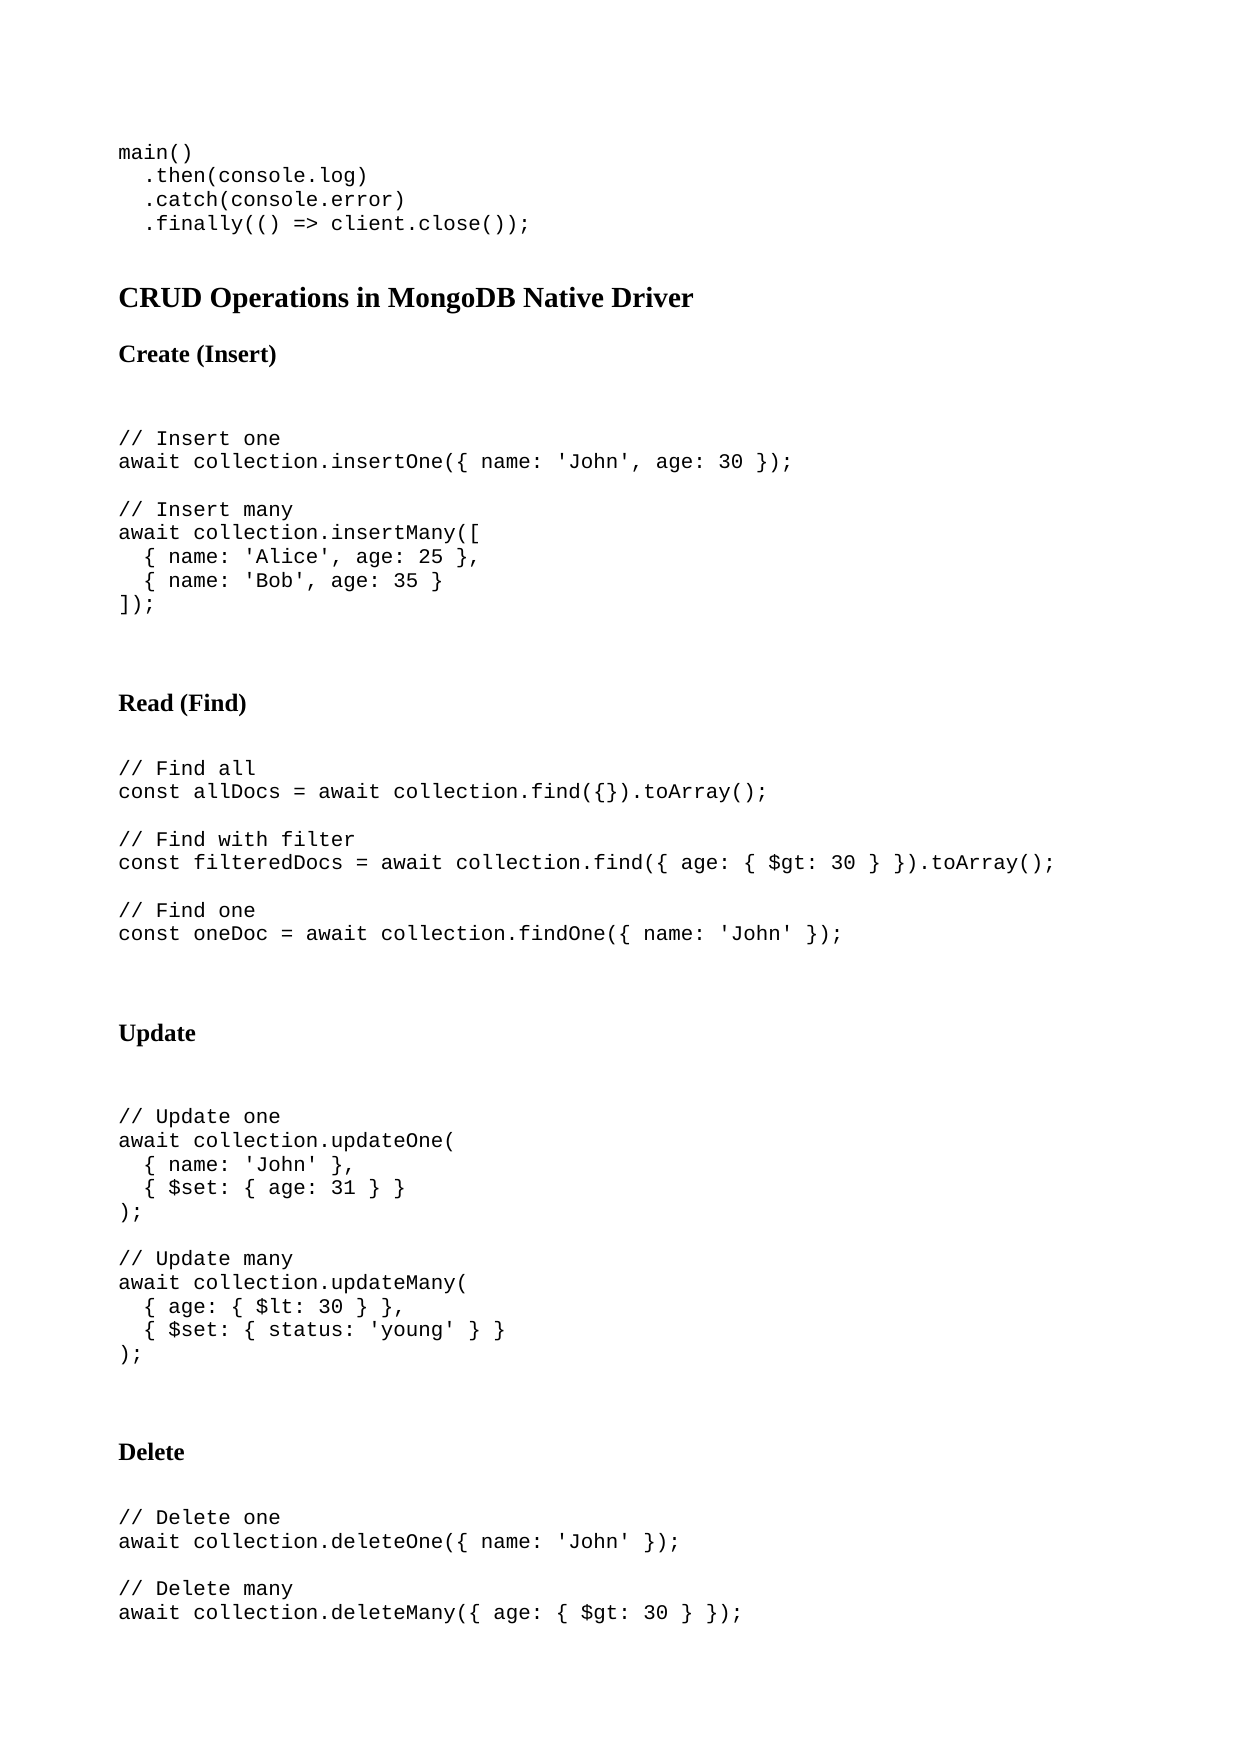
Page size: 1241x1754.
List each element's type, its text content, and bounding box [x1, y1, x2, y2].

subtitle Read (Find) [118, 688, 1122, 716]
text { name: 'Bob', age: 35 } [118, 570, 1122, 593]
subtitle CRUD Operations in MongoDB Native Driver [118, 280, 1122, 314]
text const filteredDocs = await collection.find({ age: { $gt: 30 } }).toArray(); [118, 852, 1122, 876]
subtitle Update [118, 1018, 1122, 1046]
text { name: 'John' }, [118, 1154, 1122, 1177]
text .finally(() => client.close()); [118, 213, 1122, 236]
text // Delete many [118, 1578, 1122, 1602]
text // Insert many [118, 499, 1122, 522]
text main() [118, 142, 1122, 165]
text // Update many [118, 1248, 1122, 1272]
text // Delete one [118, 1507, 1122, 1531]
text .then(console.log) [118, 165, 1122, 189]
text // Find all [118, 758, 1122, 781]
text { $set: { age: 31 } } [118, 1177, 1122, 1201]
text await collection.updateOne( [118, 1130, 1122, 1154]
text // Update one [118, 1106, 1122, 1130]
text // Find with filter [118, 829, 1122, 852]
subtitle Delete [118, 1437, 1122, 1466]
text { age: { $lt: 30 } }, [118, 1296, 1122, 1319]
text ]); [118, 593, 1122, 617]
text ); [118, 1343, 1122, 1367]
text // Insert one [118, 428, 1122, 451]
text // Find one [118, 899, 1122, 923]
text { name: 'Alice', age: 25 }, [118, 546, 1122, 570]
subtitle Create (Insert) [118, 339, 1122, 368]
text const oneDoc = await collection.findOne({ name: 'John' }); [118, 923, 1122, 947]
text await collection.updateMany( [118, 1272, 1122, 1296]
text const allDocs = await collection.find({}).toArray(); [118, 781, 1122, 805]
text .catch(console.error) [118, 189, 1122, 213]
text await collection.insertMany([ [118, 522, 1122, 546]
text ); [118, 1201, 1122, 1225]
text await collection.deleteMany({ age: { $gt: 30 } }); [118, 1602, 1122, 1626]
text await collection.insertOne({ name: 'John', age: 30 }); [118, 451, 1122, 475]
text await collection.deleteOne({ name: 'John' }); [118, 1531, 1122, 1554]
text { $set: { status: 'young' } } [118, 1319, 1122, 1343]
